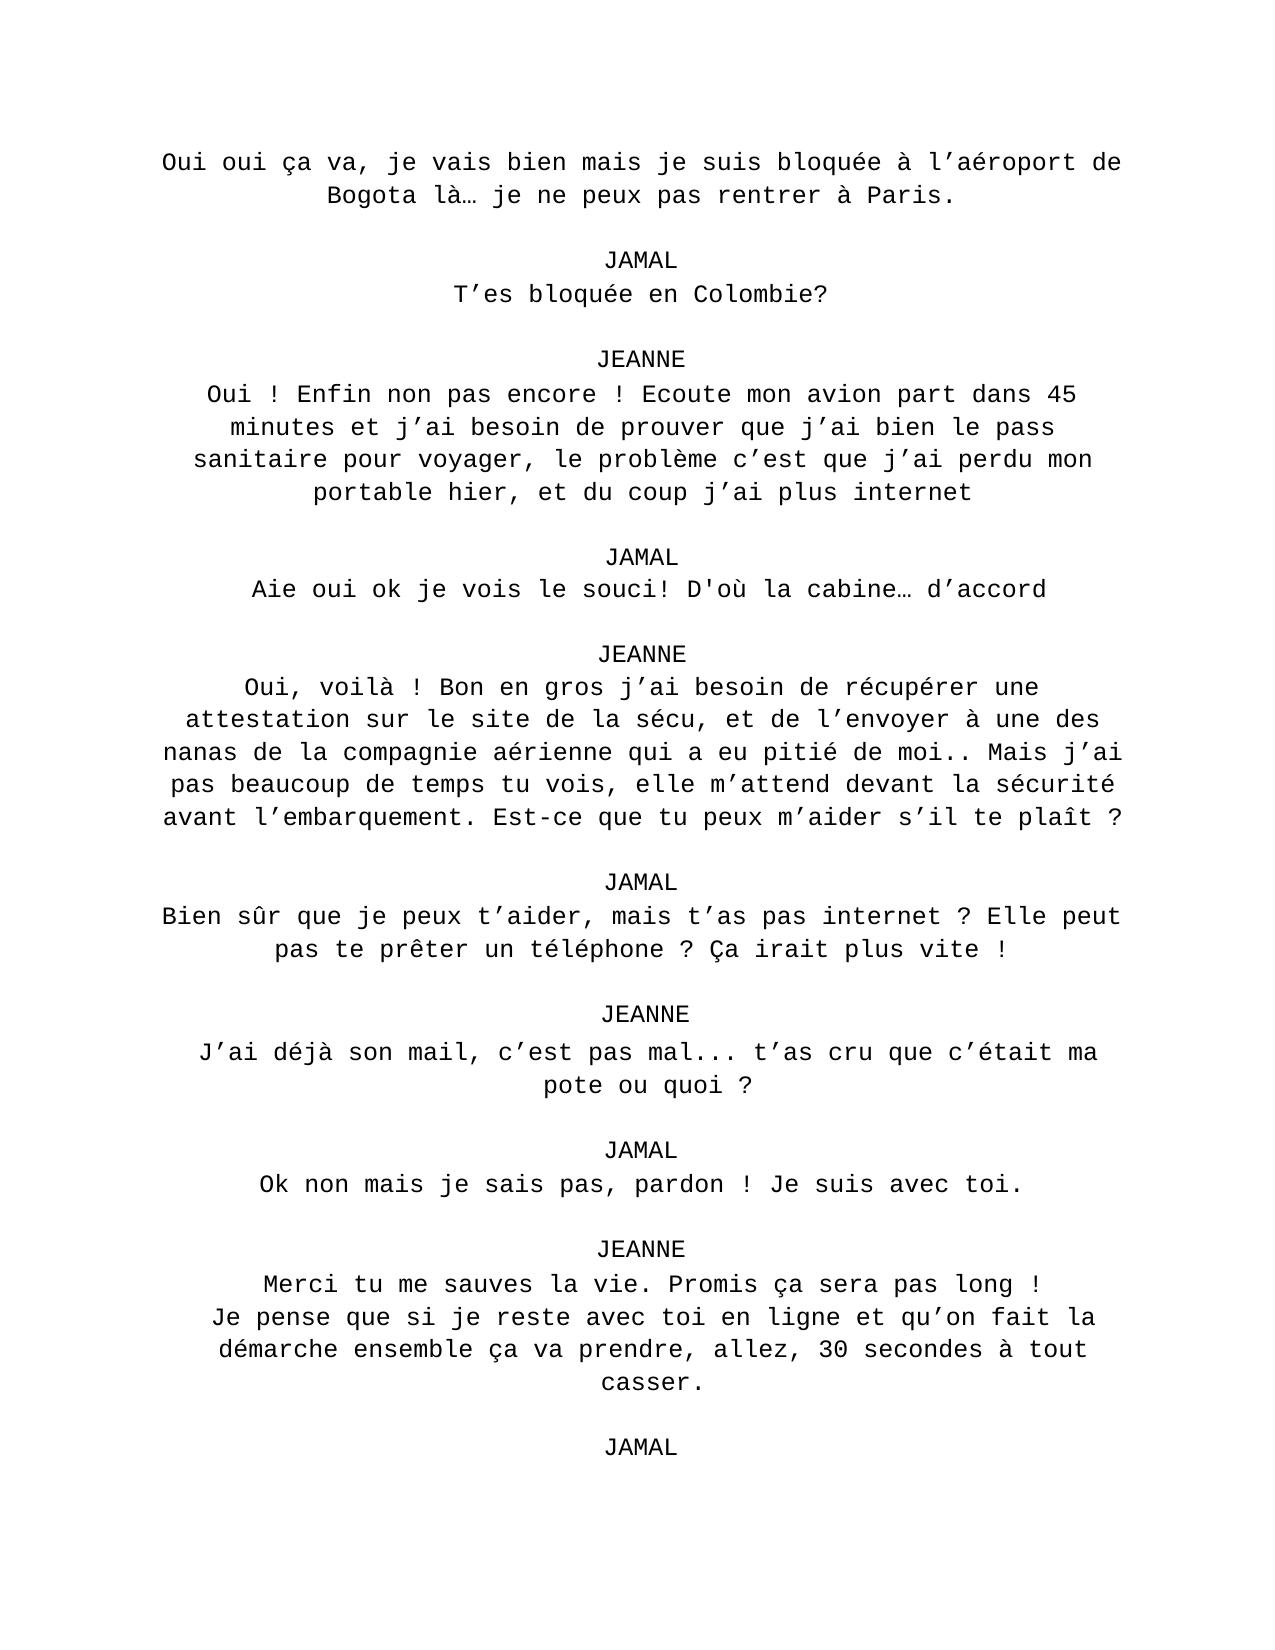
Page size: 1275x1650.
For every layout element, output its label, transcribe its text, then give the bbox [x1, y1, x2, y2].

text JAMAL [158, 544, 1125, 572]
text Bien sûr que je peux t’aider, mais t’as pas internet ? Elle peut pas te prêter un téléphone ? Ça irait plus vite ! [158, 904, 1125, 964]
text JEANNE [525, 1001, 1125, 1029]
text JEANNE [158, 642, 1125, 670]
text JAMAL [156, 1434, 1125, 1462]
text Je pense que si je reste avec toi en ligne et qu’on fait la démarche ensemble ça va prendre, allez, 30 secondes à tout casser. [181, 1304, 1125, 1397]
text T’es bloquée en Colombie? [156, 282, 1125, 310]
text Oui, voilà ! Bon en gros j’ai besoin de récupérer une attestation sur le site de la sécu, et de l’envoyer à une des nanas de la compagnie aérienne qui a eu pitié de moi.. Mais j’ai pas beaucoup de temps tu vois, elle m’attend devant la sécurité avant l’embarquement. Est-ce que tu peux m’aider s’il te plaît ? [158, 674, 1125, 832]
text Oui oui ça va, je vais bien mais je suis bloquée à l’aéroport de Bogota là… je ne peux pas rentrer à Paris. [158, 150, 1125, 211]
text J’ai déjà son mail, c’est pas mal... t’as cru que c’était ma pote ou quoi ? [171, 1040, 1125, 1101]
text Aie oui ok je vois le souci! D'où la cabine… d’accord [158, 577, 1125, 605]
text JEANNE [156, 1237, 1125, 1265]
text JAMAL [156, 247, 1125, 276]
text JEANNE [156, 347, 1125, 375]
text JAMAL [156, 869, 1125, 897]
text Ok non mais je sais pas, pardon ! Je suis avec toi. [158, 1172, 1125, 1200]
text Oui ! Enfin non pas encore ! Ecoute mon avion part dans 45 minutes et j’ai besoin de prouver que j’ai bien le pass sanitaire pour voyager, le problème c’est que j’ai perdu mon portable hier, et du coup j’ai plus internet [158, 382, 1125, 507]
text JAMAL [156, 1137, 1125, 1166]
text Merci tu me sauves la vie. Promis ça sera pas long ! [181, 1272, 1125, 1300]
